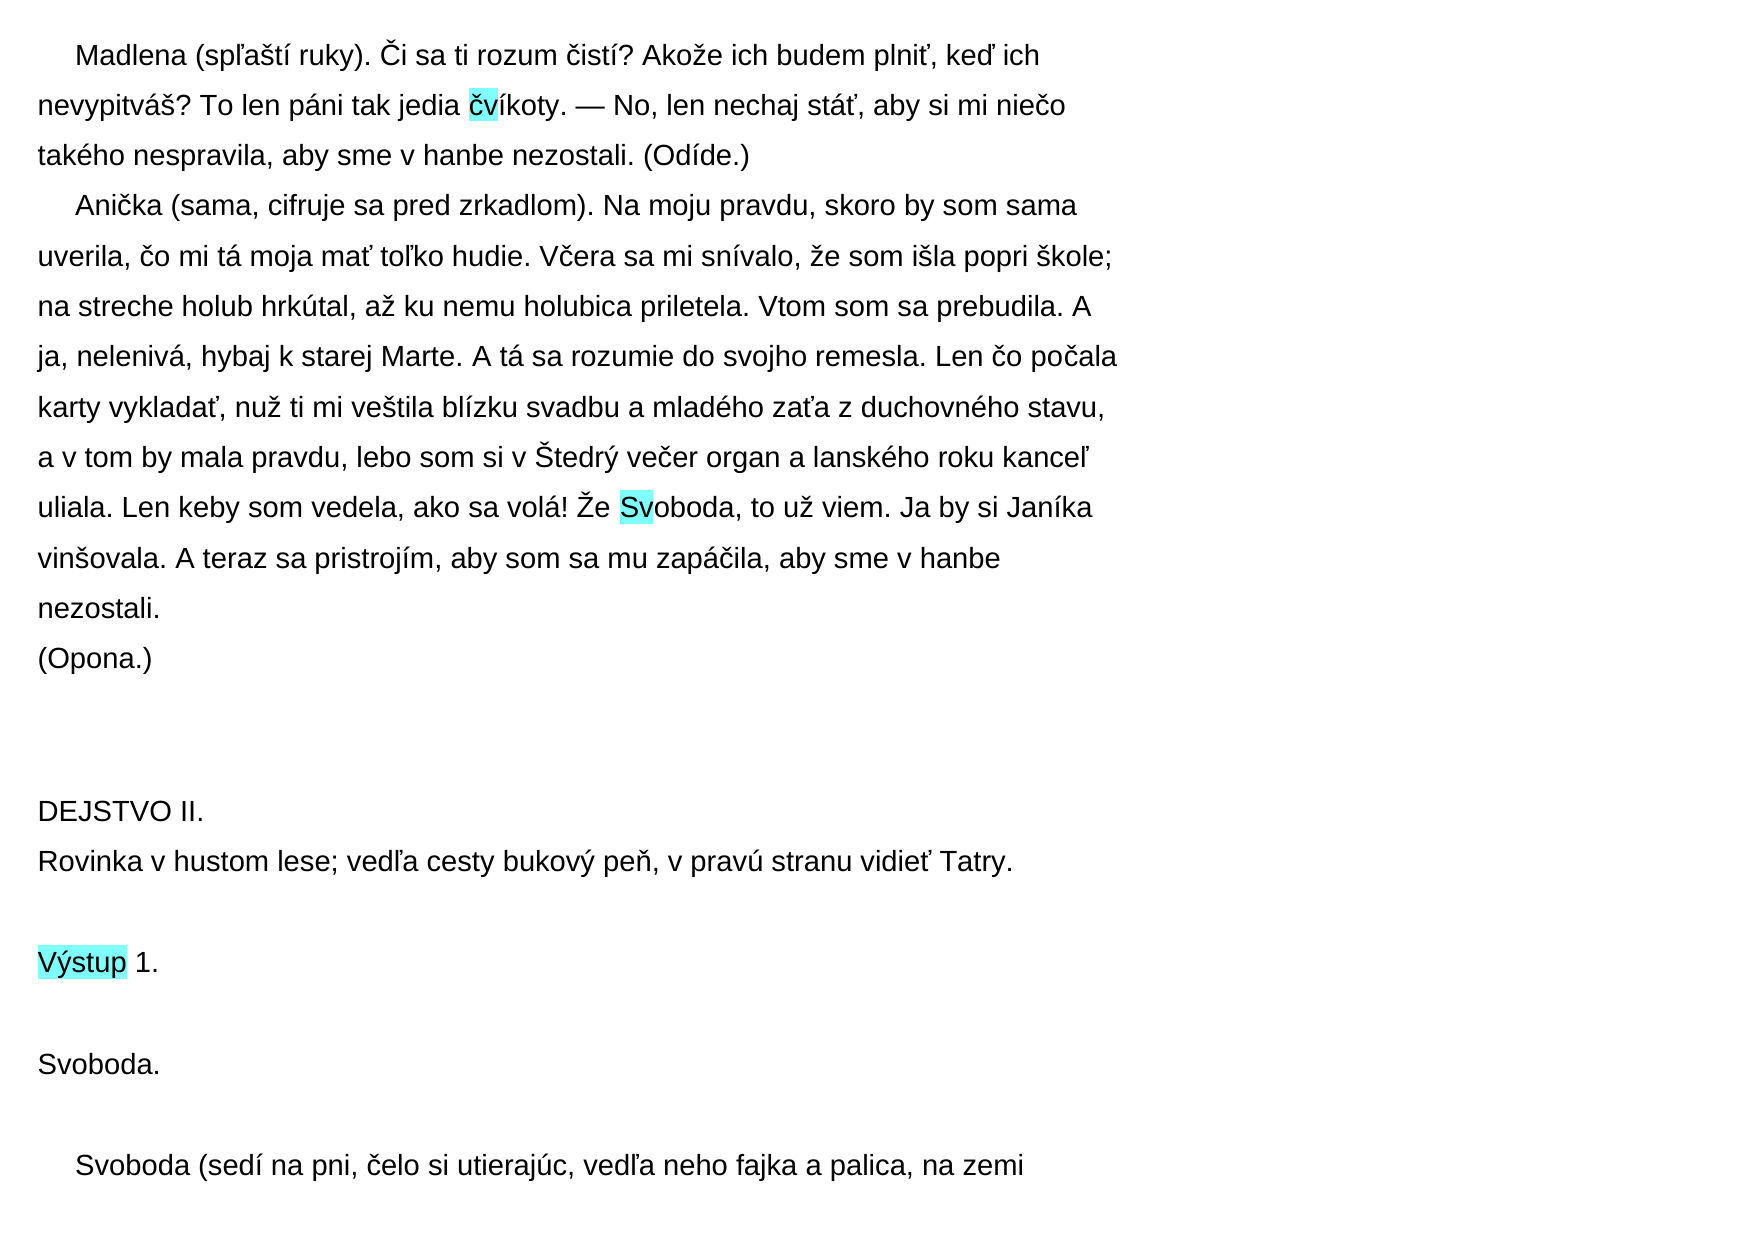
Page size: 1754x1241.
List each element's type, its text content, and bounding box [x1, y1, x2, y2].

text Madlena (spľaští ruky). Či sa ti rozum čistí? Akože ich budem plniť, keď ich nevypitváš? To len páni tak jedia čvíkoty. — No, len nechaj stáť, aby si mi niečo takého nespravila, aby sme v hanbe nezostali. (Odíde.) [37, 37, 1130, 172]
subtitle DEJSTVO II. [37, 794, 1130, 827]
text Anička (sama, cifruje sa pred zrkadlom). Na moju pravdu, skoro by som sama uverila, čo mi tá moja mať toľko hudie. Včera sa mi snívalo, že som išla popri škole; na streche holub hrkú­tal, až ku nemu holubica priletela. Vtom som sa prebudila. A ja, nelenivá, hybaj k starej Marte. A tá sa rozumie do svojho remesla. Len čo po­čala karty vykladať, nuž ti mi veštila blízku svadbu a mladého zaťa z duchovného stavu, a v tom by mala pravdu, lebo som si v Štedrý večer organ a lanského roku kanceľ uliala. Len keby som vedela, ako sa volá! Že Svoboda, to už viem. Ja by si Janíka vinšovala. A teraz sa pristrojím, aby som sa mu zapáčila, aby sme v hanbe nezostali. [37, 188, 1130, 624]
text (Opona.) [37, 641, 1130, 675]
subtitle Svoboda. [37, 1047, 1130, 1080]
text Výstup 1. [37, 945, 1130, 979]
text Svoboda (sedí na pni, čelo si utierajúc, vedľa neho fajka a palica, na zemi [37, 1148, 1130, 1182]
text Rovinka v hustom lese; vedľa cesty bukový peň, v pravú stranu vidieť Tatry. [37, 844, 1130, 877]
